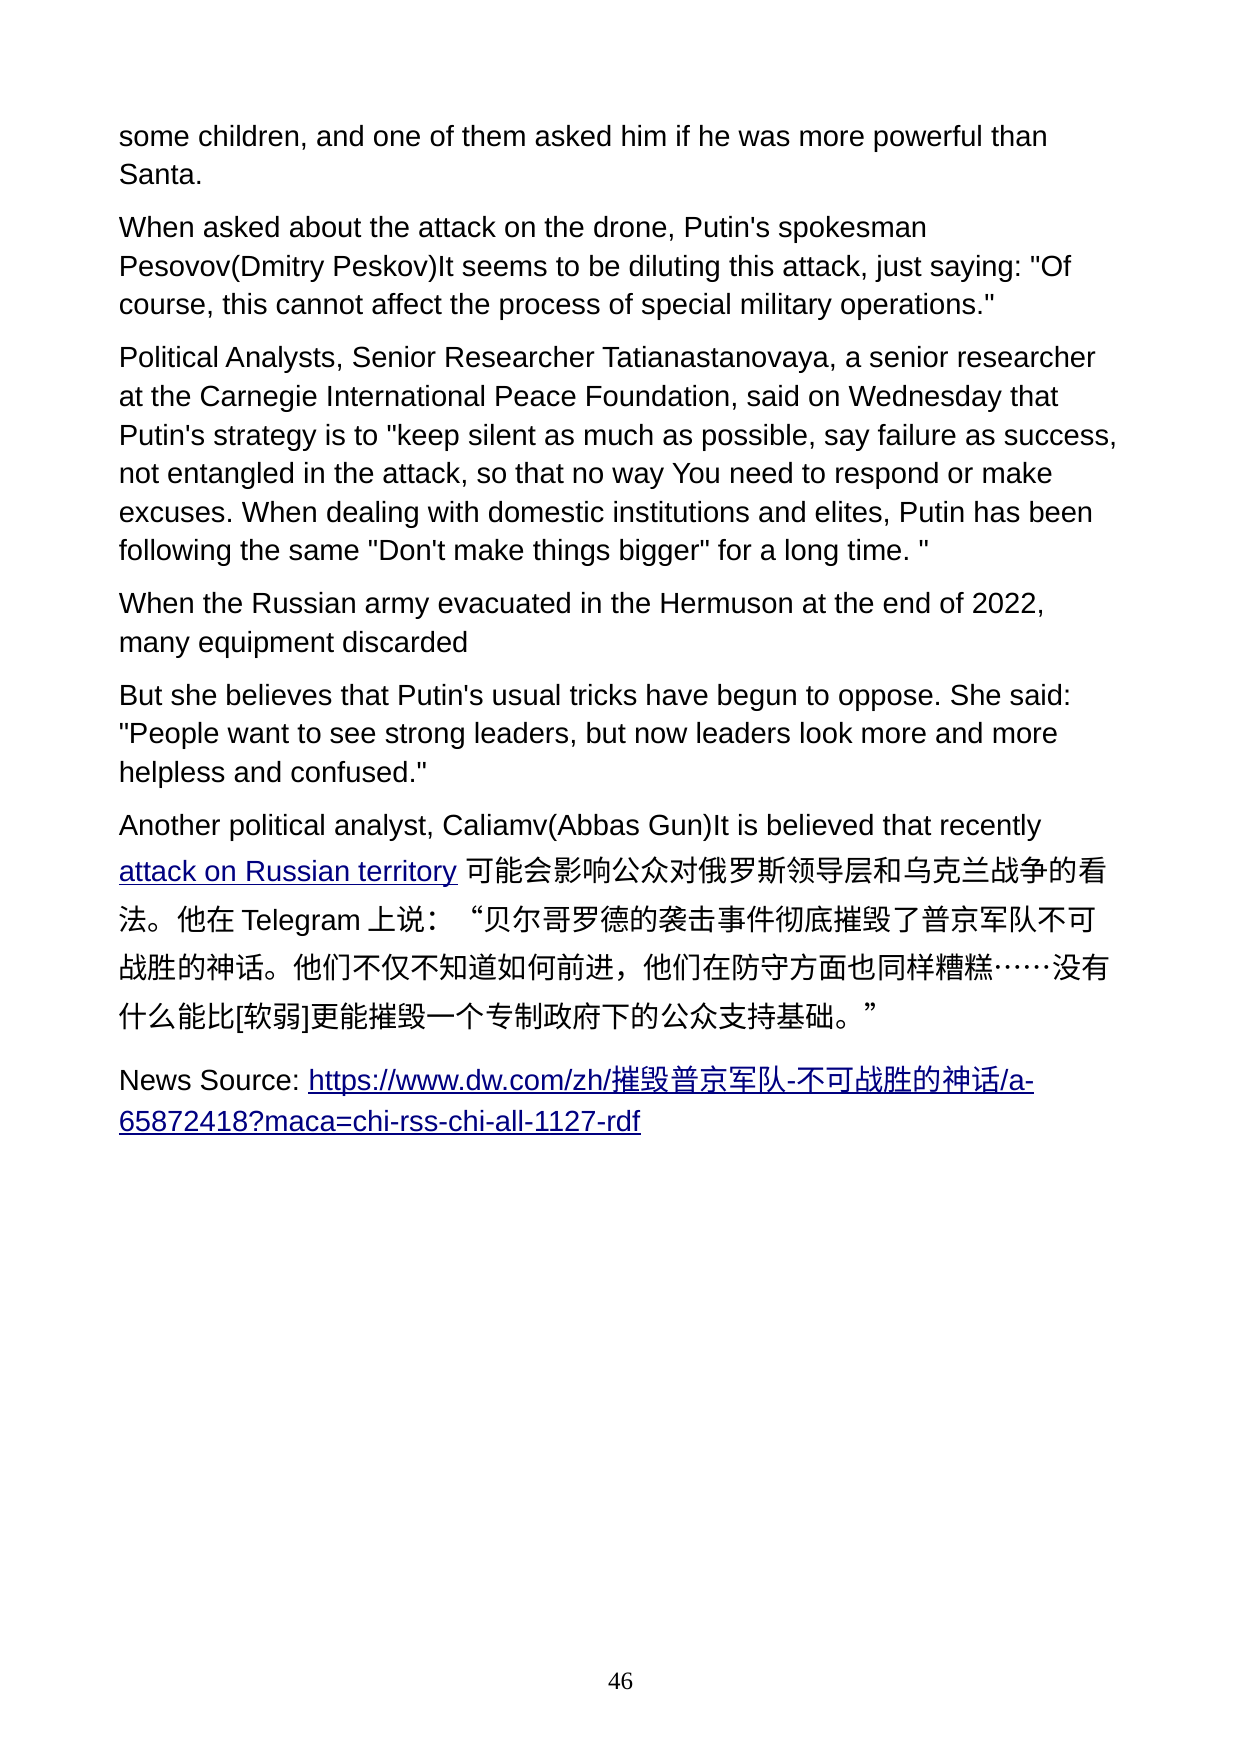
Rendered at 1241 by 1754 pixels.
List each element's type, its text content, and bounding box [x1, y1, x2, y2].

text But she believes that Putin's usual tricks have begun to oppose. She said: "People want to see strong leaders, but now leaders look more and more helpless and confused." [118, 678, 1122, 788]
text Another political analyst, Caliamv(Abbas Gun)It is believed that recently attack on Russian territory 可能会影响公众对俄罗斯领导层和乌克兰战争的看法。他在Telegram上说：“贝尔哥罗德的袭击事件彻底摧毁了普京军队不可战胜的神话。他们不仅不知道如何前进，他们在防守方面也同样糟糕……没有什么能比[软弱]更能摧毁一个专制政府下的公众支持基础。” [118, 808, 1122, 1036]
text When asked about the attack on the drone, Putin's spokesman Pesovov(Dmitry Peskov)It seems to be diluting this attack, just saying: "Of course, this cannot affect the process of special military operations." [118, 210, 1122, 321]
text When the Russian army evacuated in the Hermuson at the end of 2022, many equipment discarded [118, 586, 1122, 658]
text News Source: https://www.dw.com/zh/摧毁普京军队-不可战胜的神话/a-65872418?maca=chi-rss-chi-all-1127-rdf [118, 1057, 1122, 1137]
text Political Analysts, Senior Researcher Tatianastanovaya, a senior researcher at the Carnegie International Peace Foundation, said on Wednesday that Putin's strategy is to "keep silent as much as possible, say failure as success, not entangled in the attack, so that no way You need to respond or make excuses. When dealing with domestic institutions and elites, Putin has been following the same "Don't make things bigger" for a long time. " [118, 340, 1122, 567]
text some children, and one of them asked him if he was more powerful than Santa. [118, 118, 1122, 191]
